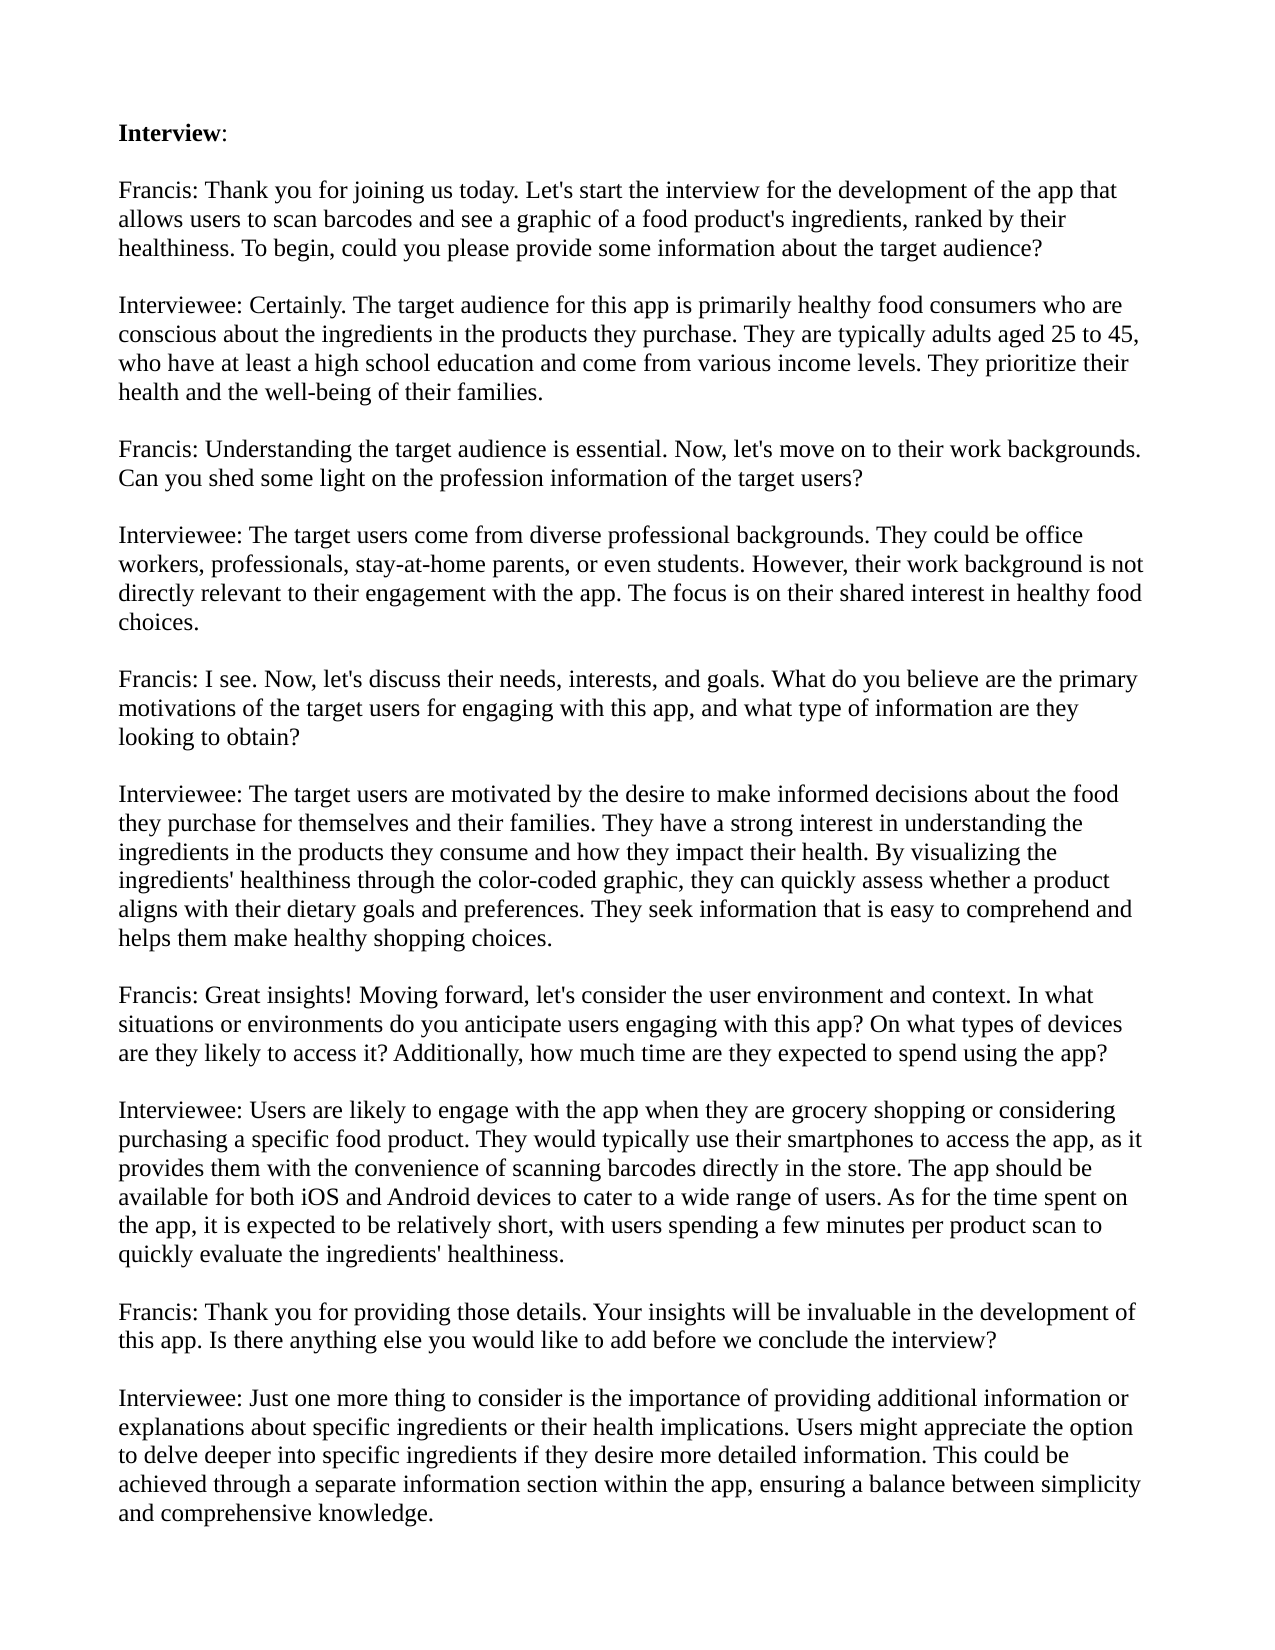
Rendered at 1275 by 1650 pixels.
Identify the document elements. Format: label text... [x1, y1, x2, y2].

text Interviewee: The target users come from diverse professional backgrounds. They could be office workers, professionals, stay-at-home parents, or even students. However, their work background is not directly relevant to their engagement with the app. The focus is on their shared interest in healthy food choices. [118, 521, 1157, 636]
text Interviewee: Just one more thing to consider is the importance of providing additional information or explanations about specific ingredients or their health implications. Users might appreciate the option to delve deeper into specific ingredients if they desire more detailed information. This could be achieved through a separate information section within the app, ensuring a balance between simplicity and comprehensive knowledge. [118, 1383, 1157, 1527]
text Francis: Thank you for joining us today. Let's start the interview for the development of the app that allows users to scan barcodes and see a graphic of a food product's ingredients, ranked by their healthiness. To begin, could you please provide some information about the target audience? [118, 176, 1157, 262]
text Interview: [118, 118, 1157, 147]
text Francis: I see. Now, let's discuss their needs, interests, and goals. What do you believe are the primary motivations of the target users for engaging with this app, and what type of information are they looking to obtain? [118, 664, 1157, 751]
text Francis: Understanding the target audience is essential. Now, let's move on to their work backgrounds. Can you shed some light on the profession information of the target users? [118, 434, 1157, 492]
text Interviewee: Users are likely to engage with the app when they are grocery shopping or considering purchasing a specific food product. They would typically use their smartphones to access the app, as it provides them with the convenience of scanning barcodes directly in the store. The app should be available for both iOS and Android devices to cater to a wide range of users. As for the time spent on the app, it is expected to be relatively short, with users spending a few minutes per product scan to quickly evaluate the ingredients' healthiness. [118, 1096, 1157, 1268]
text Francis: Thank you for providing those details. Your insights will be invaluable in the development of this app. Is there anything else you would like to add before we conclude the interview? [118, 1297, 1157, 1354]
text Interviewee: The target users are motivated by the desire to make informed decisions about the food they purchase for themselves and their families. They have a strong interest in understanding the ingredients in the products they consume and how they impact their health. By visualizing the ingredients' healthiness through the color-coded graphic, they can quickly assess whether a product aligns with their dietary goals and preferences. They seek information that is easy to comprehend and helps them make healthy shopping choices. [118, 779, 1157, 952]
text Interviewee: Certainly. The target audience for this app is primarily healthy food consumers who are conscious about the ingredients in the products they purchase. They are typically adults aged 25 to 45, who have at least a high school education and come from various income levels. They prioritize their health and the well-being of their families. [118, 291, 1157, 406]
text Francis: Great insights! Moving forward, let's consider the user environment and context. In what situations or environments do you anticipate users engaging with this app? On what types of devices are they likely to access it? Additionally, how much time are they expected to spend using the app? [118, 981, 1157, 1067]
